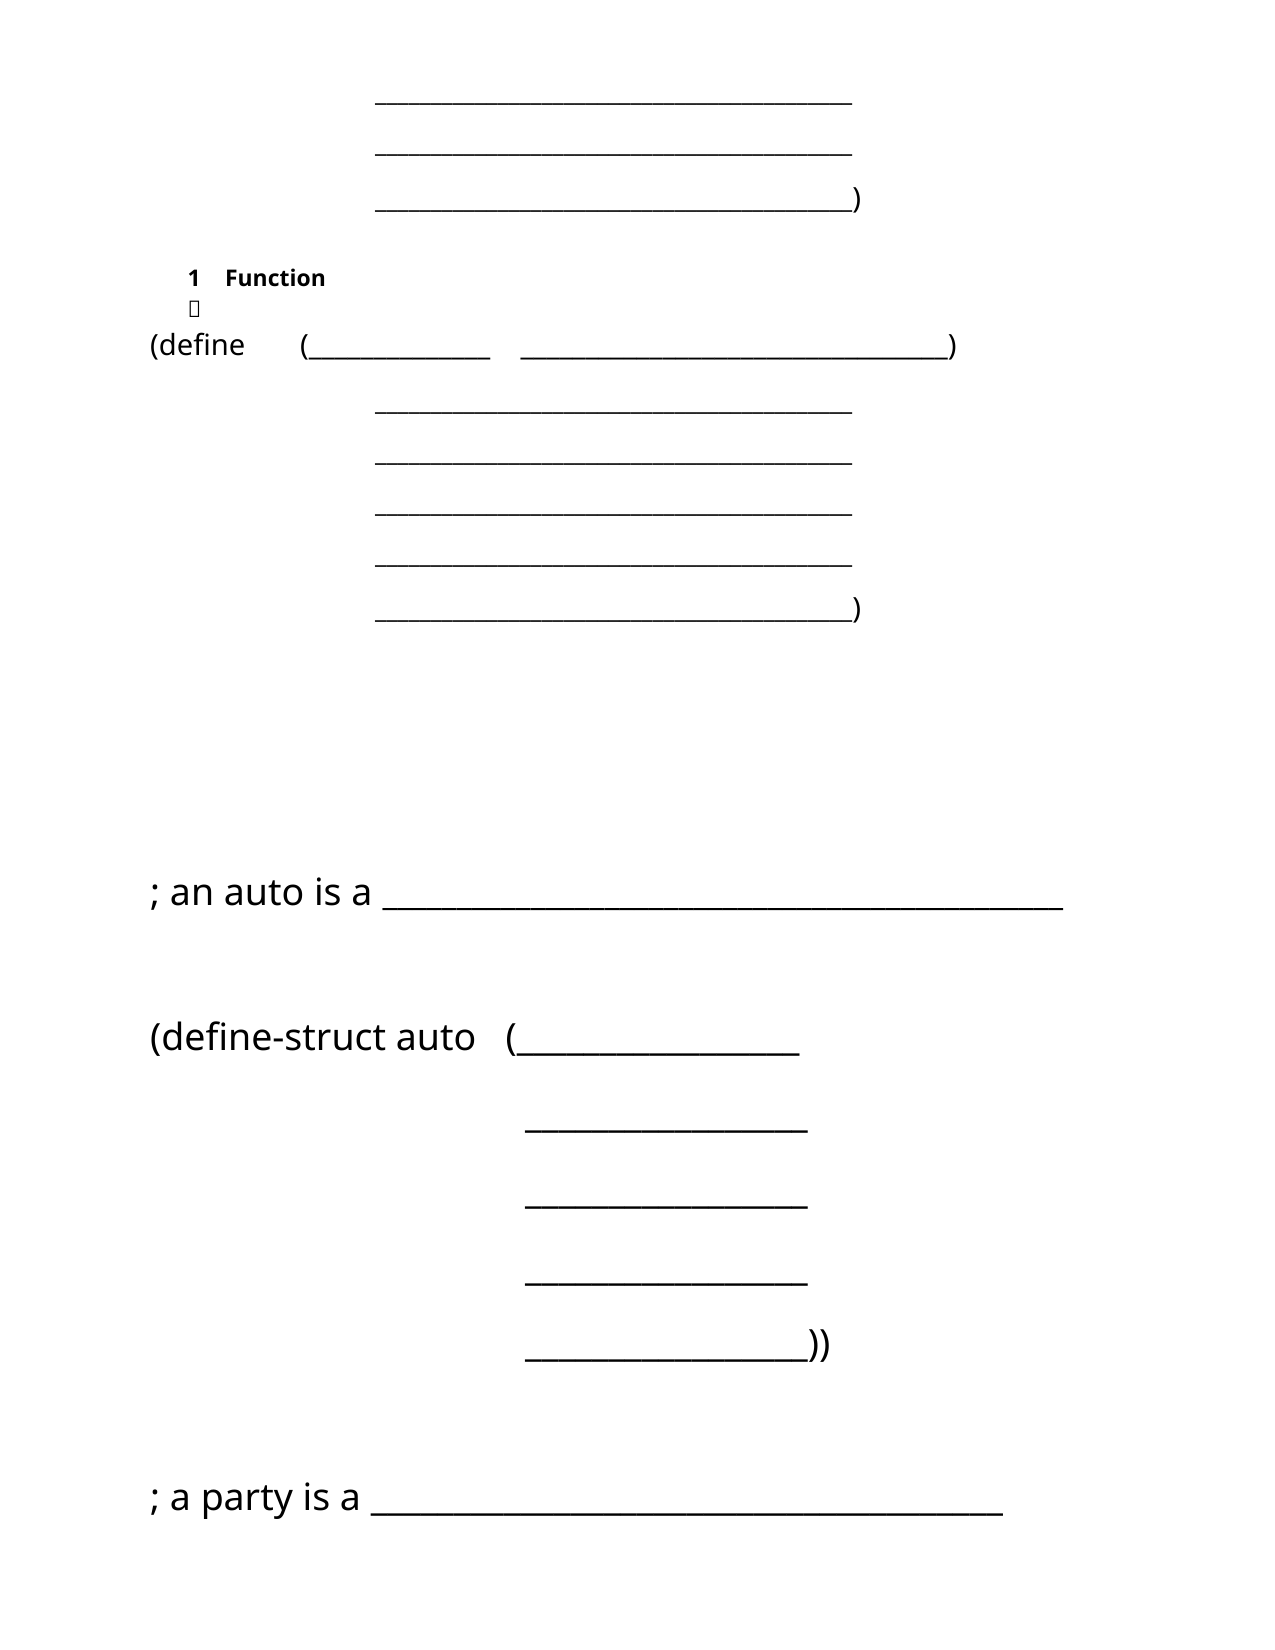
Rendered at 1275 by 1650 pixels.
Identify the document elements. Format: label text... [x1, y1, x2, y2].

list Autos: [187, 730, 1125, 781]
text ; a party is a ______________________________________ [150, 1470, 1125, 1521]
text ___________________________________________ [150, 434, 1125, 469]
text _________________ [150, 1163, 1125, 1214]
list Function [187, 262, 1125, 293]
text ___________________________________________) [150, 588, 1125, 627]
text (define-struct auto (_________________ [150, 1010, 1125, 1061]
text _________________)) [150, 1317, 1125, 1368]
text ___________________________________________ [150, 75, 1125, 109]
text ___________________________________________ [150, 126, 1125, 160]
text ___________________________________________ [150, 537, 1125, 571]
text ___________________________________________) [150, 177, 1125, 217]
text ___________________________________________ [150, 486, 1125, 520]
text ___________________________________________ [150, 383, 1125, 418]
text ; an auto is a ______________________________________________ [150, 866, 1125, 917]
text (define (______________ _________________________________) [150, 324, 1125, 364]
text define-struct [150, 647, 1125, 705]
text _________________ [150, 1240, 1125, 1291]
text _________________ [150, 1087, 1125, 1138]
